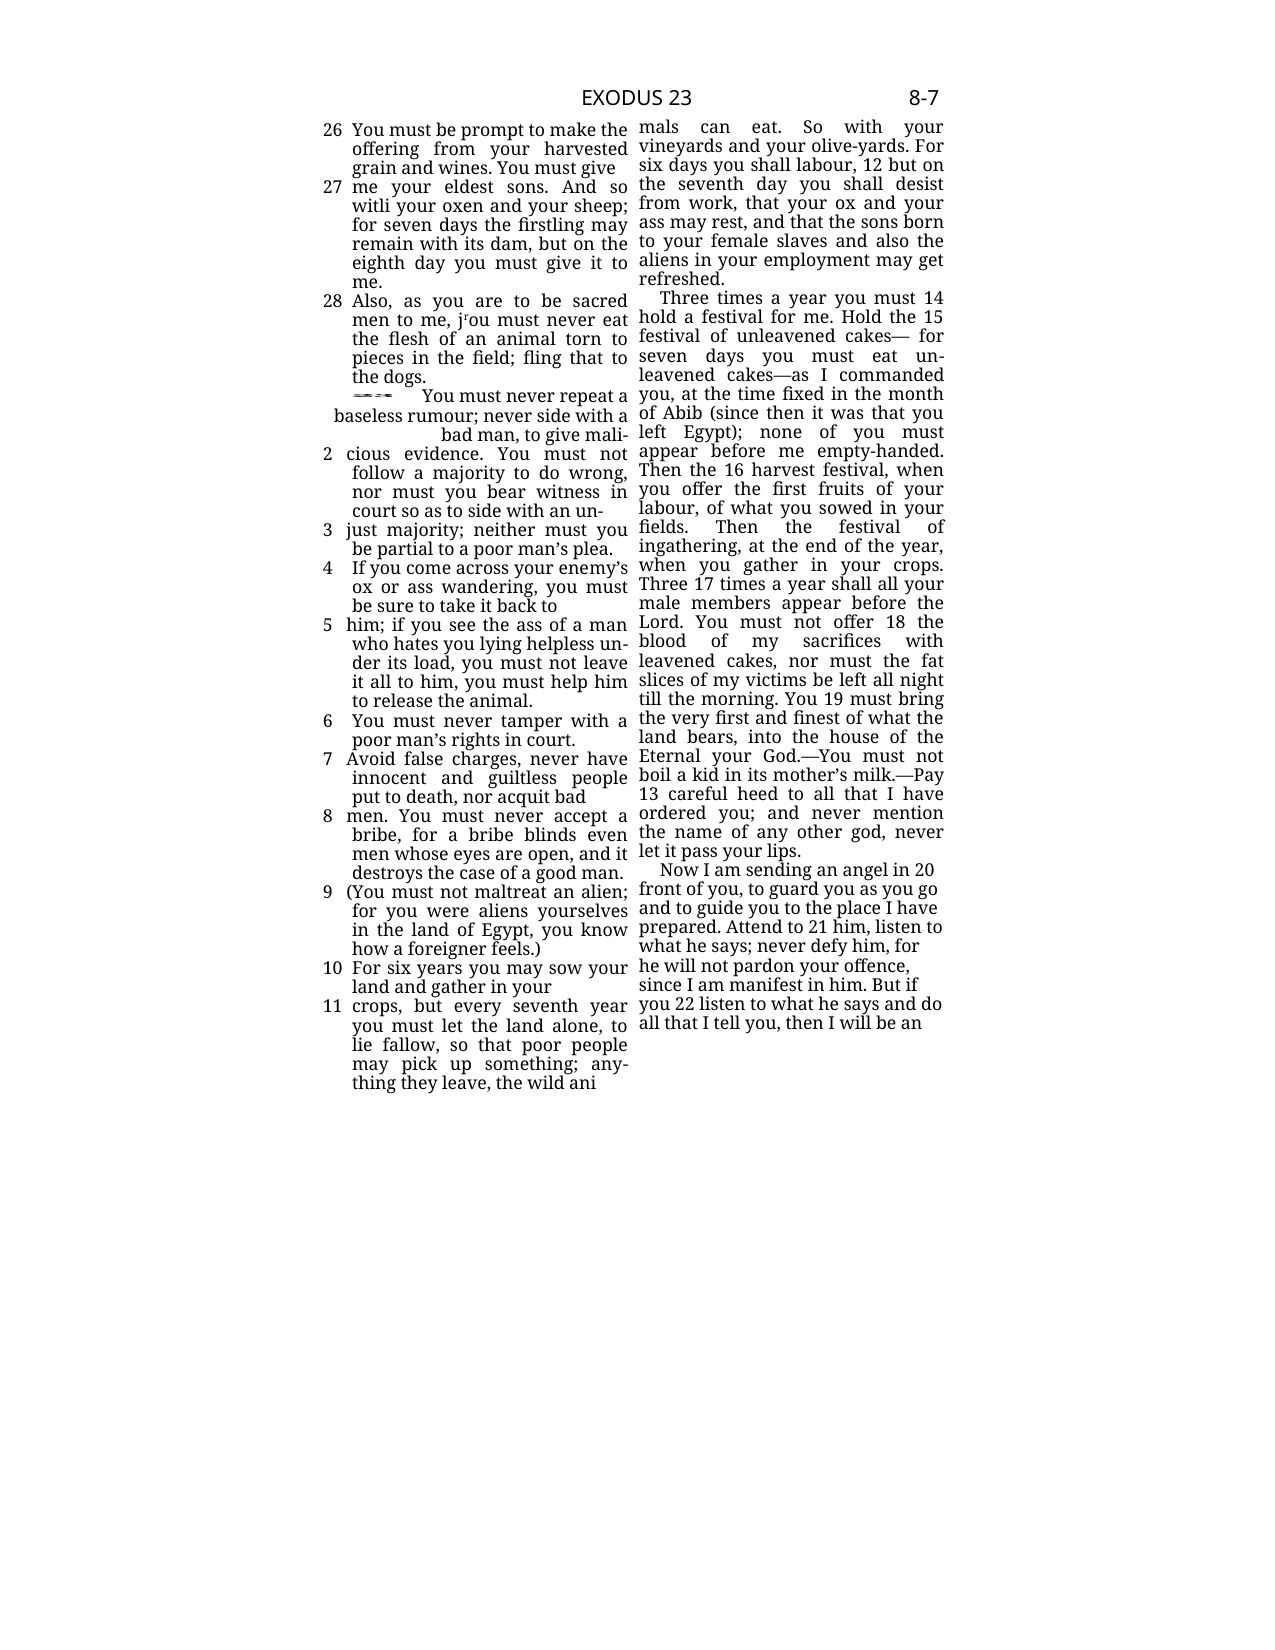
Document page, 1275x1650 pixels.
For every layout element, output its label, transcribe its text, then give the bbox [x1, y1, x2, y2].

text mals can eat. So with your vineyards and your olive-yards. For six days you shall labour, 12 but on the seventh day you shall desist from work, that your ox and your ass may rest, and that the sons born to your female slaves and also the aliens in your employment may get refreshed. [639, 118, 944, 289]
text Now I am sending an angel in 20 front of you, to guard you as you go and to guide you to the place I have prepared. Attend to 21 him, listen to what he says; never defy him, for he will not pardon your offence, since I am manifest in him. But if you 22 listen to what he says and do all that I tell you, then I will be an [639, 861, 944, 1033]
list For six years you may sow your land and gather in your [323, 959, 628, 998]
list just majority; neither must you be partial to a poor man’s plea. [323, 521, 628, 559]
text You must never repeat a baseless rumour; never side with a bad man, to give mali- [323, 388, 628, 445]
list You must be prompt to make the offering from your harvested grain and wines. You must give [323, 121, 628, 178]
list (You must not maltreat an alien; for you were aliens your­selves in the land of Egypt, you know how a foreigner feels.) [323, 883, 628, 959]
list You must never tamper with a poor man’s rights in court. [323, 712, 628, 750]
list Also, as you are to be sacred men to me, jrou must never eat the flesh of an animal torn to pieces in the field; fling that to the dogs. [323, 292, 628, 388]
list men. You must never accept a bribe, for a bribe blinds even men whose eyes are open, and it destroys the case of a good man. [323, 807, 628, 883]
list him; if you see the ass of a man who hates you lying helpless un­der its load, you must not leave it all to him, you must help him to release the animal. [323, 616, 628, 712]
list cious evidence. You must not follow a majority to do wrong, nor must you bear witness in court so as to side with an un- [323, 445, 628, 521]
list me your eldest sons. And so witli your oxen and your sheep; for seven days the firstling may remain with its dam, but on the eighth day you must give it to me. [323, 178, 628, 292]
list crops, but every seventh year you must let the land alone, to lie fallow, so that poor people may pick up something; any­thing they leave, the wild ani­ [323, 998, 628, 1093]
list Avoid false charges, never have innocent and guiltless people put to death, nor acquit bad [323, 750, 628, 807]
list If you come across your ene­my’s ox or ass wandering, you must be sure to take it back to [323, 559, 628, 616]
text Three times a year you must 14 hold a festival for me. Hold the 15 festival of unleavened cakes— for seven days you must eat un­leavened cakes—as I com­manded you, at the time fixed in the month of Abib (since then it was that you left Egypt); none of you must appear before me empty-handed. Then the 16 harvest festival, when you offer the first fruits of your labour, of what you sowed in your fields. Then the festival of ingathering, at the end of the year, when you gather in your crops. Three 17 times a year shall all your male members appear before the Lord. You must not offer 18 the blood of my sacrifices with leavened cakes, nor must the fat slices of my victims be left all night till the morning. You 19 must bring the very first and finest of what the land bears, into the house of the Eternal your God.—You must not boil a kid in its mother’s milk.—Pay 13 careful heed to all that I have ordered you; and never mention the name of any other god, never let it pass your lips. [639, 289, 944, 861]
